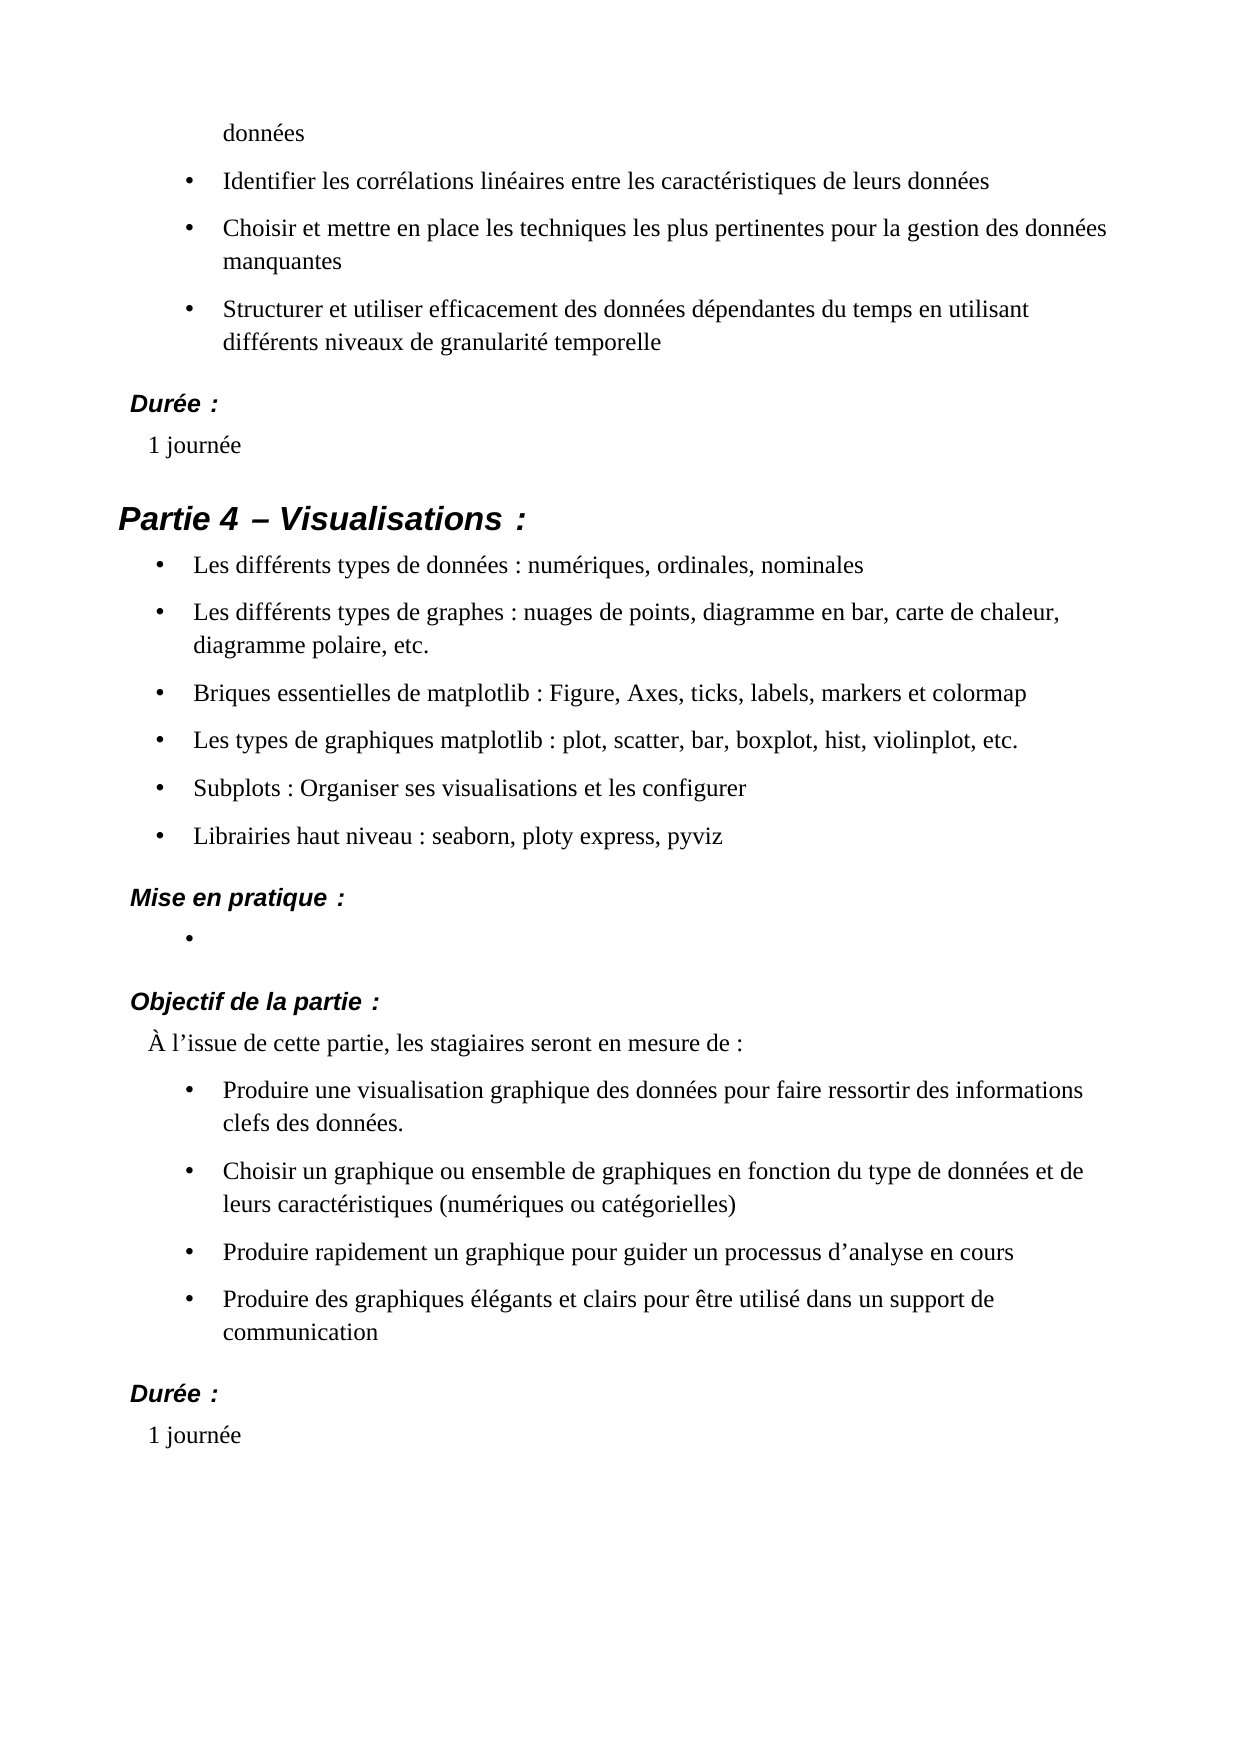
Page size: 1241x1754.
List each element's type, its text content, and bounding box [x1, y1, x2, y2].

list Briques essentielles de matplotlib : Figure, Axes, ticks, labels, markers et colormap [156, 678, 1122, 707]
subtitle Durée : [130, 1379, 1110, 1408]
list Produire des graphiques élégants et clairs pour être utilisé dans un support de communication [185, 1284, 1122, 1346]
list Les différents types de données : numériques, ordinales, nominales [156, 550, 1122, 578]
subtitle Mise en pratique : [130, 883, 1110, 912]
list Choisir un graphique ou ensemble de graphiques en fonction du type de données et de leurs caractéristiques (numériques ou catégorielles) [185, 1156, 1122, 1218]
list Identifier les corrélations linéaires entre les caractéristiques de leurs données [185, 166, 1122, 194]
list Produire rapidement un graphique pour guider un processus d’analyse en cours [185, 1237, 1122, 1265]
list données [185, 118, 1122, 147]
list Librairies haut niveau : seaborn, ploty express, pyviz [156, 821, 1122, 849]
text 1 journée [148, 1421, 1122, 1449]
list Les types de graphiques matplotlib : plot, scatter, bar, boxplot, hist, violinplot, etc. [156, 726, 1122, 754]
subtitle Partie 4 – Visualisations : [118, 499, 1122, 537]
list Choisir et mettre en place les techniques les plus pertinentes pour la gestion des données manquantes [185, 213, 1122, 275]
list Subplots : Organiser ses visualisations et les configurer [156, 773, 1122, 802]
list Les différents types de graphes : nuages de points, diagramme en bar, carte de chaleur, diagramme polaire, etc. [156, 597, 1122, 659]
text 1 journée [148, 430, 1122, 459]
list Structurer et utiliser efficacement des données dépendantes du temps en utilisant différents niveaux de granularité temporelle [185, 294, 1122, 356]
subtitle Objectif de la partie : [130, 986, 1110, 1015]
text À l’issue de cette partie, les stagiaires seront en mesure de : [148, 1028, 1122, 1056]
subtitle Durée : [130, 389, 1110, 418]
list Produire une visualisation graphique des données pour faire ressortir des informations clefs des données. [185, 1075, 1122, 1137]
